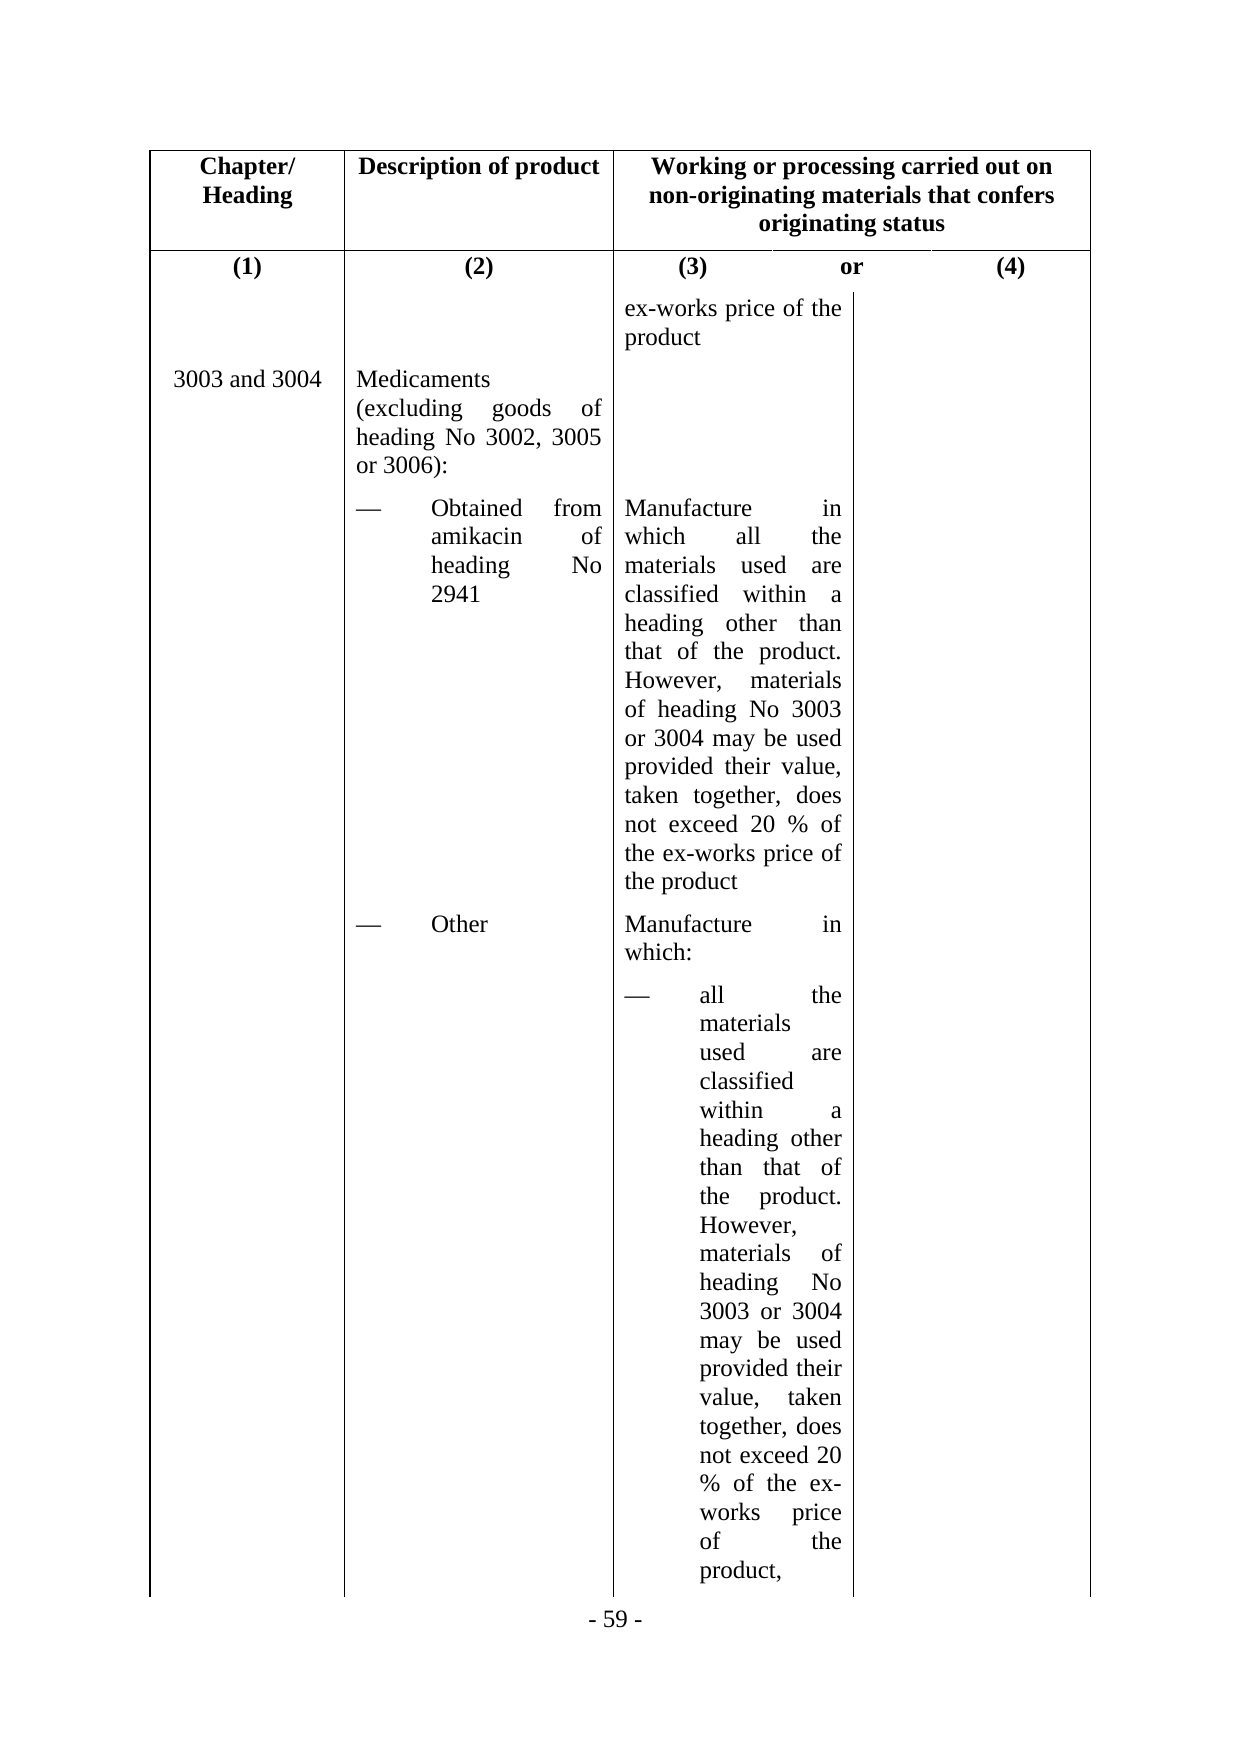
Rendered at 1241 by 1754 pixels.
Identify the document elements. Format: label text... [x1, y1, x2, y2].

table_cell [614, 364, 853, 492]
table_cell [854, 980, 1090, 1596]
table_cell [345, 293, 613, 363]
table_cell Manufacture in which all the materials used are classified within a heading other than that of the product. However, materials of heading No 3003 or 3004 may be used provided their value, taken together, does not exceed 20 % of the ex-works price of the product [614, 493, 853, 908]
table_header Description of product [345, 151, 613, 250]
table_cell — all the materials used are classified within a heading other than that of the product. However, materials of heading No 3003 or 3004 may be used provided their value, taken together, does not exceed 20 % of the ex-works price of the product, [614, 980, 853, 1596]
table_cell [151, 493, 344, 908]
table_cell [854, 293, 1090, 363]
table_cell [151, 909, 344, 979]
table_cell [151, 980, 344, 1596]
table_cell — Obtained from amikacin of heading No 2941 [345, 493, 613, 908]
table_cell (3) [614, 251, 772, 292]
table_header Working or processing carried out on non-originating materials that confers originating status [614, 151, 1090, 250]
table_cell — Other [345, 909, 613, 979]
table_cell Manufacture in which: [614, 909, 853, 979]
table_cell [345, 980, 613, 1596]
table_cell [854, 909, 1090, 979]
table_cell ex-works price of the product [614, 293, 853, 363]
table_header Chapter/Heading [151, 151, 344, 250]
table_cell [151, 293, 344, 363]
table_cell [854, 364, 1090, 492]
table_cell (2) [345, 251, 613, 292]
table_cell (1) [151, 251, 344, 292]
table_cell (4) [932, 251, 1090, 292]
table_cell Medicaments (excluding goods of heading No 3002, 3005 or 3006): [345, 364, 613, 492]
table_cell 3003 and 3004 [151, 364, 344, 492]
table_cell [854, 493, 1090, 908]
table_cell or [773, 251, 931, 292]
